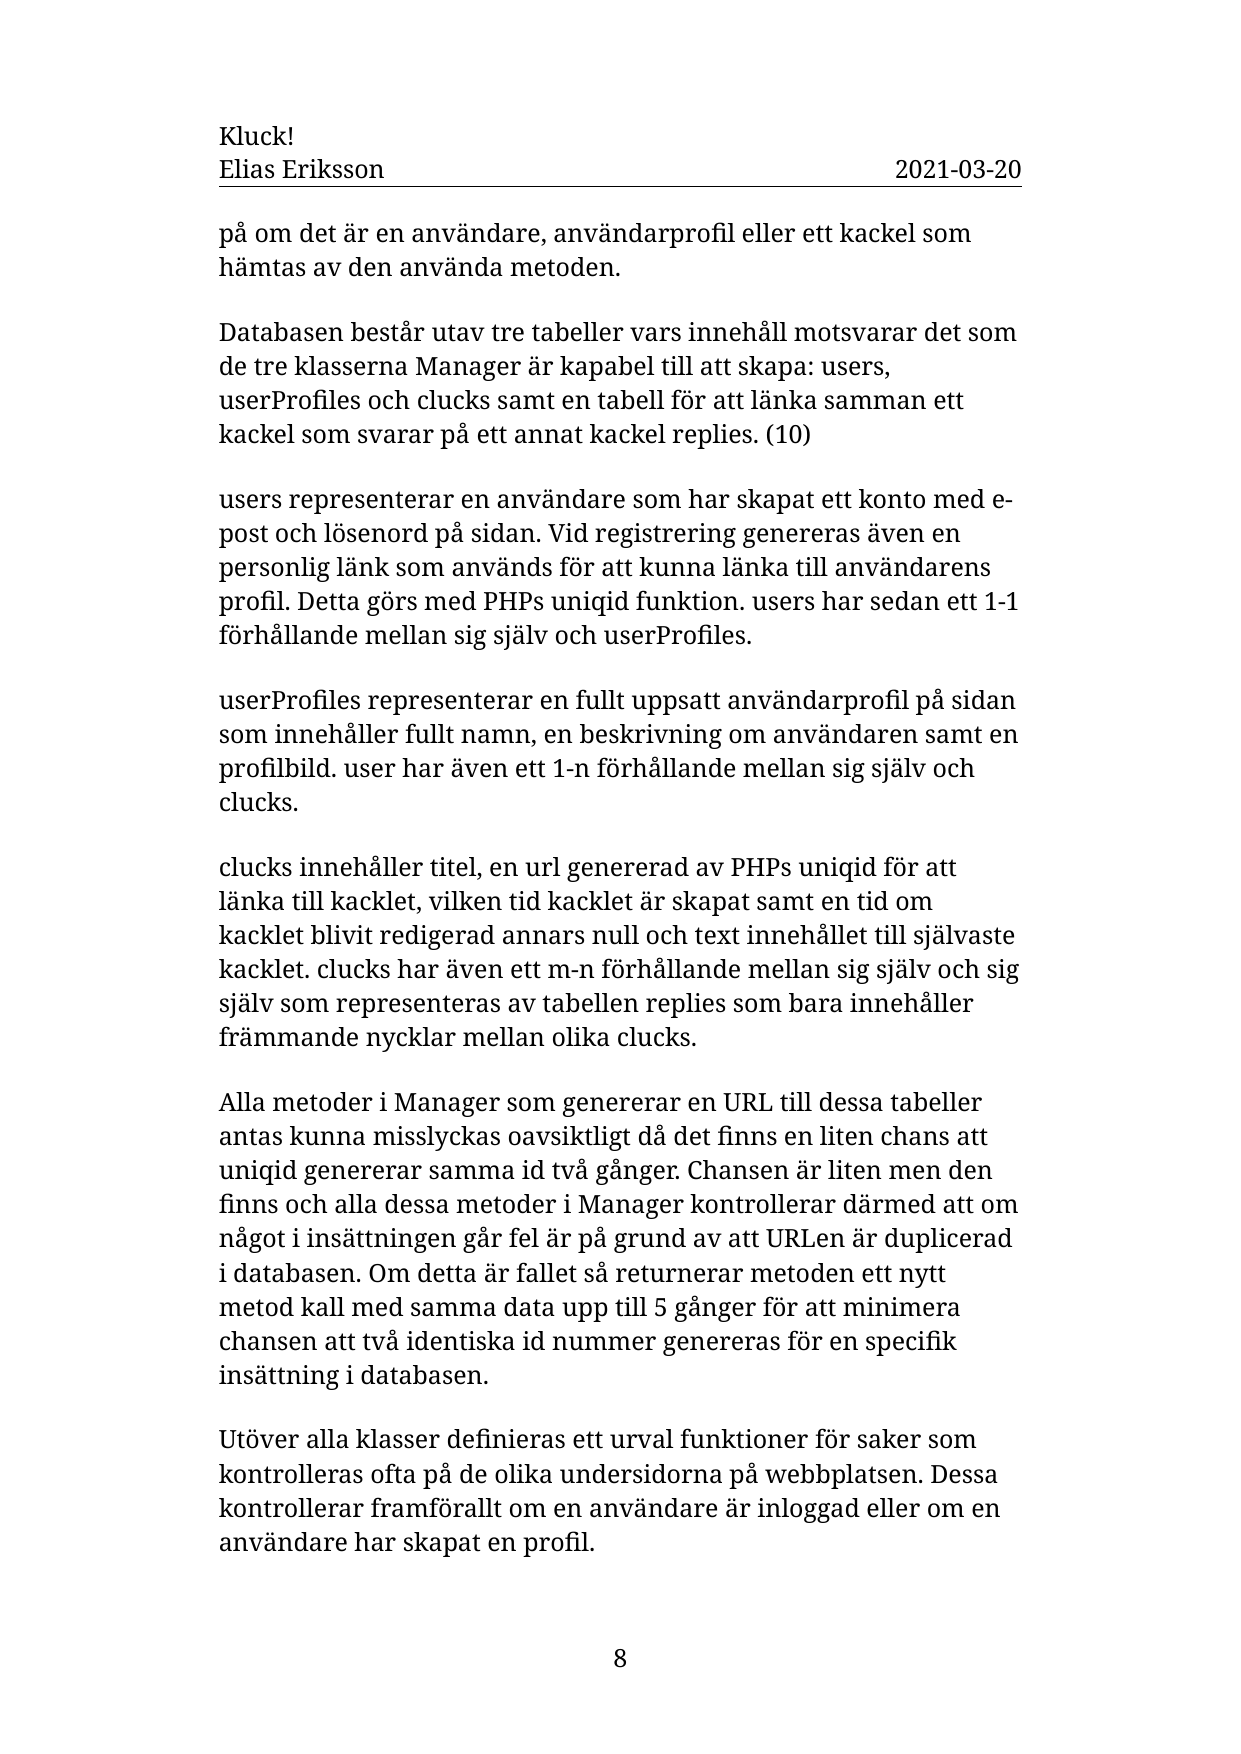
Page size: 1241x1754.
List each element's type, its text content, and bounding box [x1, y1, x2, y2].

text users representerar en användare som har skapat ett konto med e-post och lösenord på sidan. Vid registrering genereras även en personlig länk som används för att kunna länka till användarens profil. Detta görs med PHPs uniqid funktion. users har sedan ett 1-1 förhållande mellan sig själv och userProfiles. [218, 482, 1022, 652]
text Alla metoder i Manager som genererar en URL till dessa tabeller antas kunna misslyckas oavsiktligt då det finns en liten chans att uniqid genererar samma id två gånger. Chansen är liten men den finns och alla dessa metoder i Manager kontrollerar därmed att om något i insättningen går fel är på grund av att URLen är duplicerad i databasen. Om detta är fallet så returnerar metoden ett nytt metod kall med samma data upp till 5 gånger för att minimera chansen att två identiska id nummer genereras för en specifik insättning i databasen. [218, 1085, 1022, 1391]
text userProfiles representerar en fullt uppsatt användarprofil på sidan som innehåller fullt namn, en beskrivning om användaren samt en profilbild. user har även ett 1-n förhållande mellan sig själv och clucks. [218, 683, 1022, 819]
text Utöver alla klasser definieras ett urval funktioner för saker som kontrolleras ofta på de olika undersidorna på webbplatsen. Dessa kontrollerar framförallt om en användare är inloggad eller om en användare har skapat en profil. [218, 1422, 1022, 1558]
text Databasen består utav tre tabeller vars innehåll motsvarar det som de tre klasserna Manager är kapabel till att skapa: users, userProfiles och clucks samt en tabell för att länka samman ett kackel som svarar på ett annat kackel replies. (10) [218, 315, 1022, 451]
text på om det är en användare, användarprofil eller ett kackel som hämtas av den använda metoden. [218, 216, 1022, 284]
text clucks innehåller titel, en url genererad av PHPs uniqid för att länka till kacklet, vilken tid kacklet är skapat samt en tid om kacklet blivit redigerad annars null och text innehållet till självaste kacklet. clucks har även ett m-n förhållande mellan sig själv och sig själv som representeras av tabellen replies som bara innehåller främmande nycklar mellan olika clucks. [218, 850, 1022, 1054]
